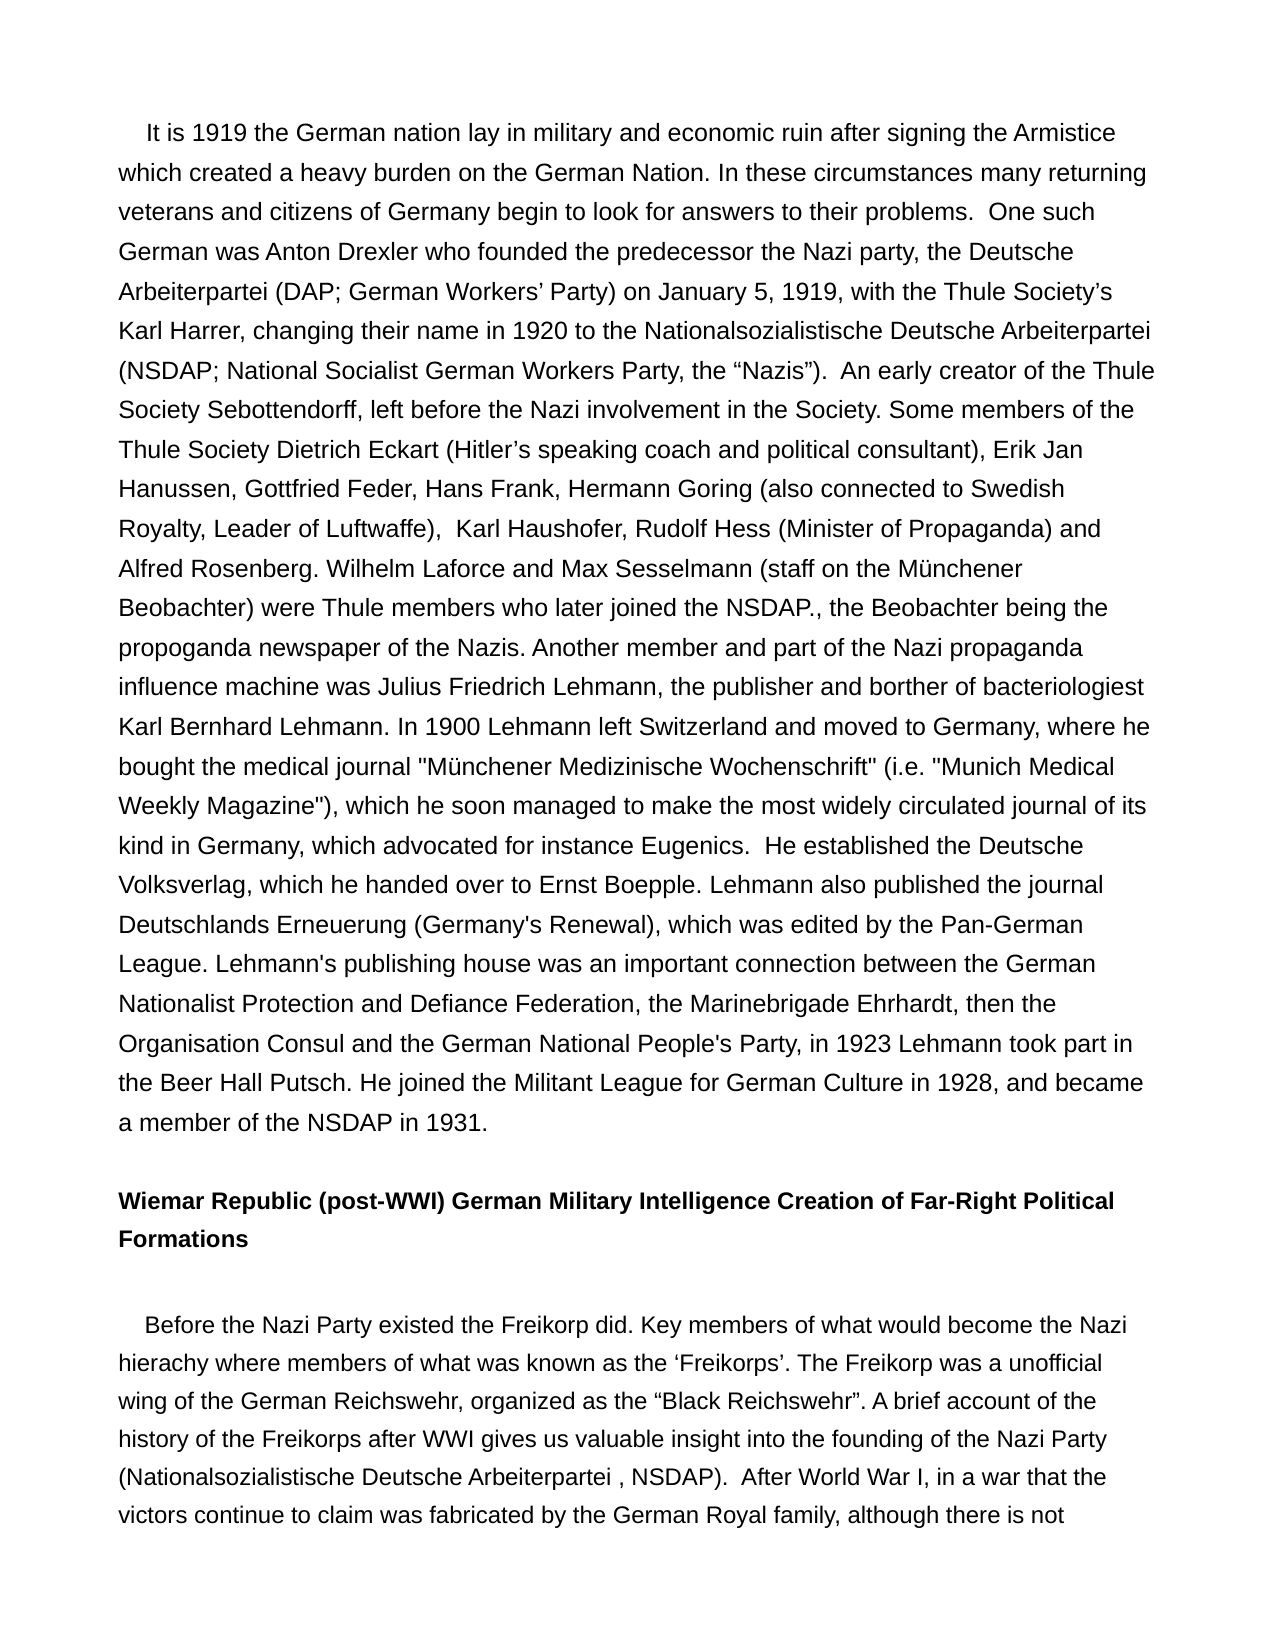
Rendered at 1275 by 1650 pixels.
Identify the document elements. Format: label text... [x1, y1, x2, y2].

text Before the Nazi Party existed the Freikorp did. Key members of what would become the Nazi hierachy where members of what was known as the ‘Freikorps’. The Freikorp was a unofficial wing of the German Reichswehr, organized as the “Black Reichswehr”. A brief account of the history of the Freikorps after WWI gives us valuable insight into the founding of the Nazi Party (Nationalsozialistische Deutsche Arbeiterpartei , NSDAP). After World War I, in a war that the victors continue to claim was fabricated by the German Royal family, although there is not [118, 1311, 1157, 1528]
text Wiemar Republic (post-WWI) German Military Intelligence Creation of Far-Right Political Formations [118, 1187, 1157, 1252]
text It is 1919 the German nation lay in military and economic ruin after signing the Armistice which created a heavy burden on the German Nation. In these circumstances many returning veterans and citizens of Germany begin to look for answers to their problems. One such German was Anton Drexler who founded the predecessor the Nazi party, the Deutsche Arbeiterpartei (DAP; German Workers’ Party) on January 5, 1919, with the Thule Society’s Karl Harrer, changing their name in 1920 to the Nationalsozialistische Deutsche Arbeiterpartei (NSDAP; National Socialist German Workers Party, the “Nazis”). An early creator of the Thule Society Sebottendorff, left before the Nazi involvement in the Society. Some members of the Thule Society Dietrich Eckart (Hitler’s speaking coach and political consultant), Erik Jan Hanussen, Gottfried Feder, Hans Frank, Hermann Goring (also connected to Swedish Royalty, Leader of Luftwaffe), Karl Haushofer, Rudolf Hess (Minister of Propaganda) and Alfred Rosenberg. Wilhelm Laforce and Max Sesselmann (staff on the Münchener Beobachter) were Thule members who later joined the NSDAP., the Beobachter being the propoganda newspaper of the Nazis. Another member and part of the Nazi propaganda influence machine was Julius Friedrich Lehmann, the publisher and borther of bacteriologiest Karl Bernhard Lehmann. In 1900 Lehmann left Switzerland and moved to Germany, where he bought the medical journal "Münchener Medizinische Wochenschrift" (i.e. "Munich Medical Weekly Magazine"), which he soon managed to make the most widely circulated journal of its kind in Germany, which advocated for instance Eugenics. He established the Deutsche Volksverlag, which he handed over to Ernst Boepple. Lehmann also published the journal Deutschlands Erneuerung (Germany's Renewal), which was edited by the Pan-German League. Lehmann's publishing house was an important connection between the German Nationalist Protection and Defiance Federation, the Marinebrigade Ehrhardt, then the Organisation Consul and the German National People's Party, in 1923 Lehmann took part in the Beer Hall Putsch. He joined the Militant League for German Culture in 1928, and became a member of the NSDAP in 1931. [118, 118, 1157, 1176]
